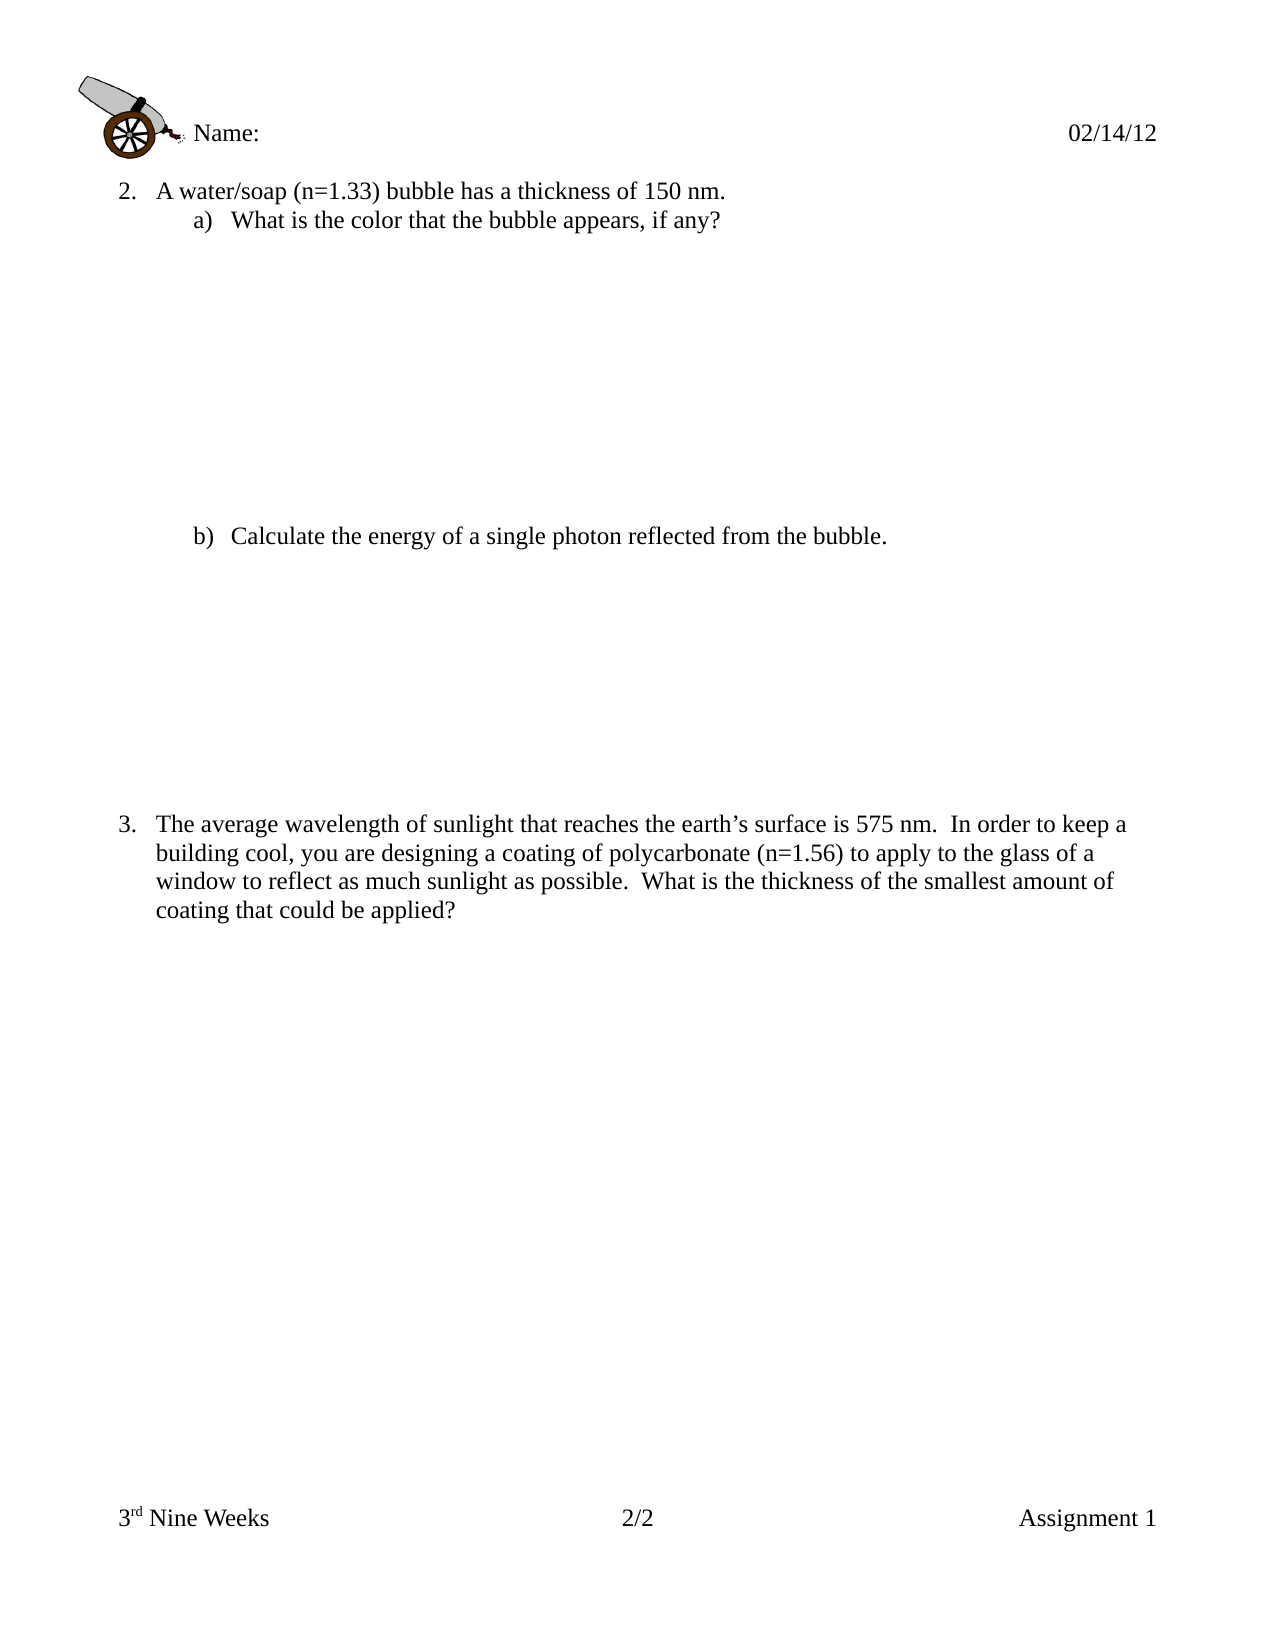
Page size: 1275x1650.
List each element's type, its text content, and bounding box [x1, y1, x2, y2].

list Calculate the energy of a single photon reflected from the bubble. [193, 521, 1157, 550]
list What is the color that the bubble appears, if any? [193, 205, 1157, 234]
list The average wavelength of sunlight that reaches the earth’s surface is 575 nm. In order to keep a building cool, you are designing a coating of polycarbonate (n=1.56) to apply to the glass of a window to reflect as much sunlight as possible. What is the thickness of the smallest amount of coating that could be applied? [118, 809, 1157, 924]
list A water/soap (n=1.33) bubble has a thickness of 150 nm. [118, 176, 1157, 205]
